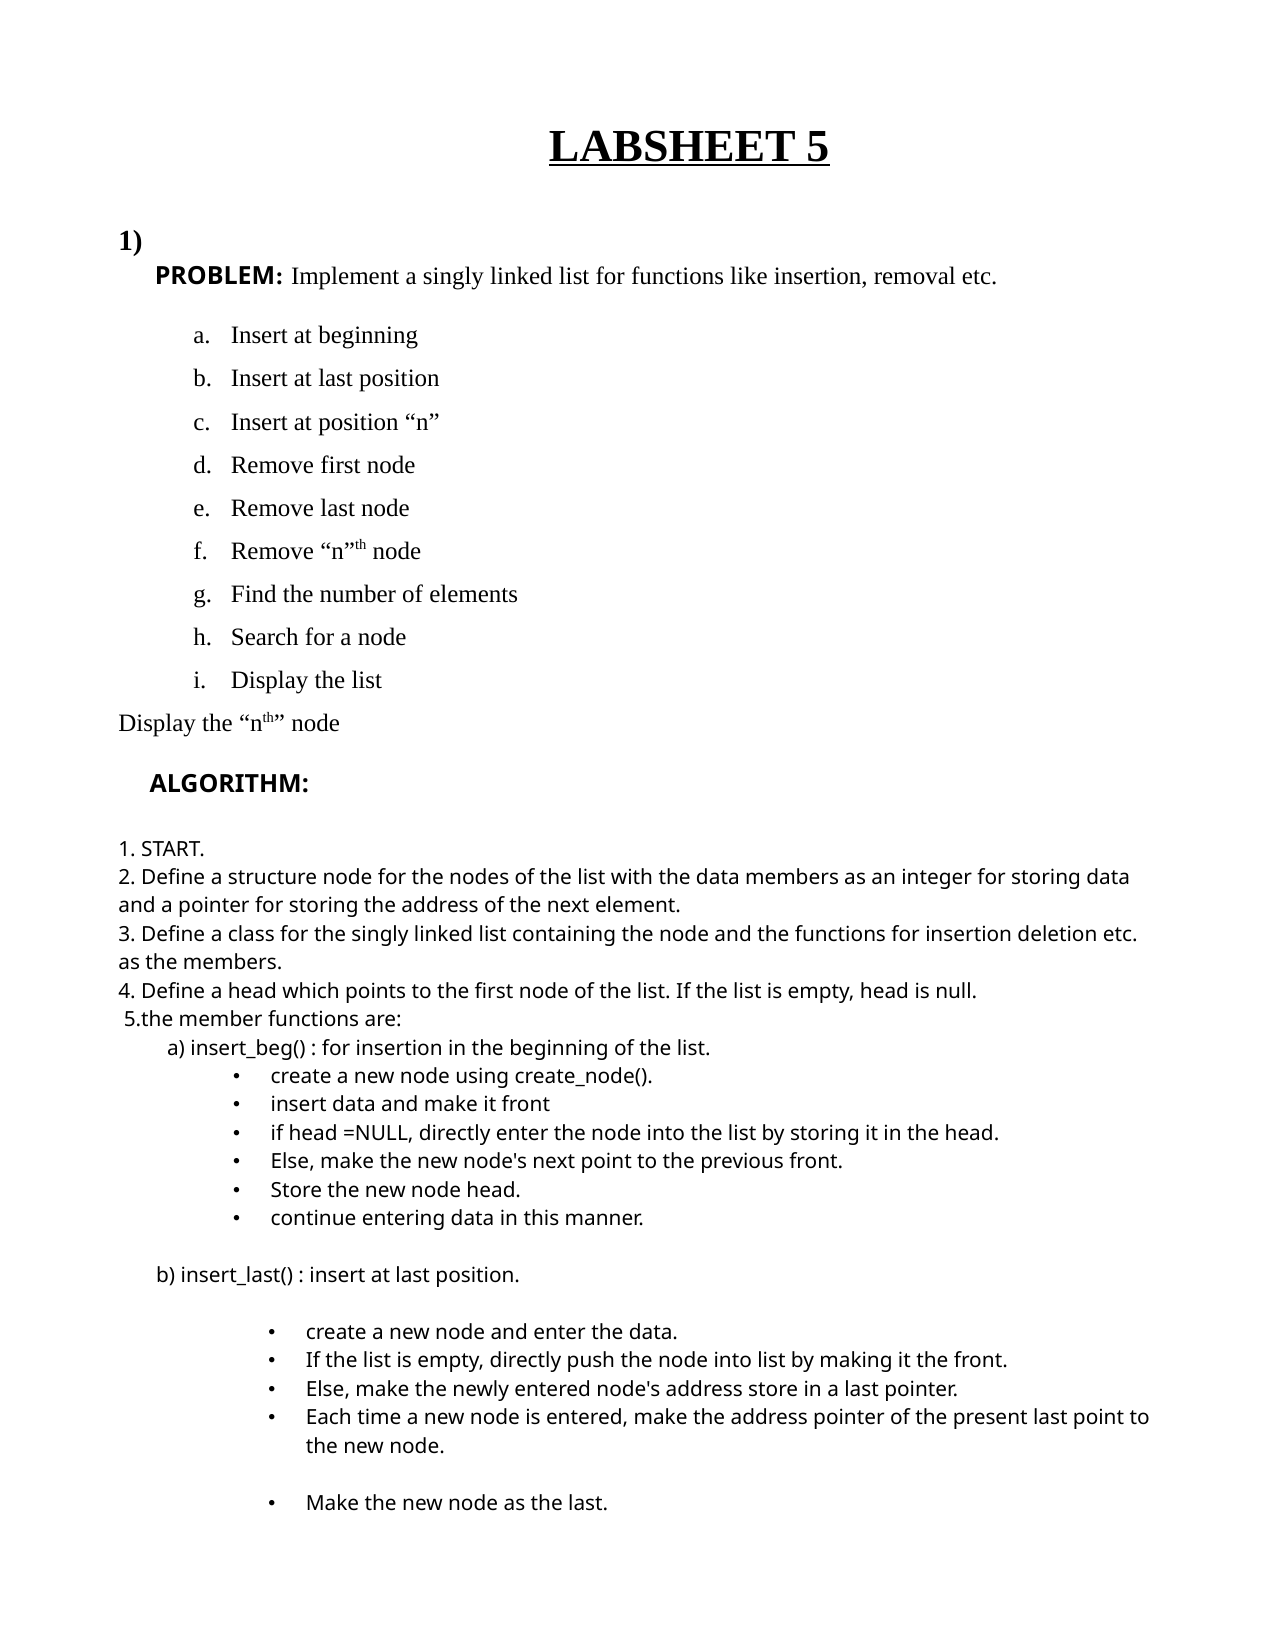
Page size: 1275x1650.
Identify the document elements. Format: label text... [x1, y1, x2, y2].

list Insert at position “n” [193, 407, 1157, 435]
text PROBLEM: Implement a singly linked list for functions like insertion, removal etc. [118, 257, 1157, 292]
list If the list is empty, directly push the node into list by making it the front. [268, 1346, 1157, 1374]
list Display the list [193, 665, 1157, 694]
text 1) [118, 223, 1157, 257]
text b) insert_last() : insert at last position. [118, 1260, 1157, 1289]
list Remove first node [193, 450, 1157, 478]
list insert data and make it front [233, 1089, 1157, 1118]
list Insert at beginning [193, 320, 1157, 349]
text 1. START. [118, 834, 1157, 862]
list create a new node using create_node(). [233, 1061, 1157, 1089]
list Each time a new node is entered, make the address pointer of the present last point to the new node. [268, 1402, 1157, 1459]
text Display the “nth” node [118, 708, 1157, 737]
list Search for a node [193, 622, 1157, 651]
text LABSHEET 5 [118, 118, 1157, 171]
list create a new node and enter the data. [268, 1317, 1157, 1346]
list continue entering data in this manner. [233, 1203, 1157, 1232]
list Find the number of elements [193, 579, 1157, 608]
list Store the new node head. [233, 1175, 1157, 1203]
list Insert at last position [193, 363, 1157, 392]
text ALGORITHM: [118, 766, 1157, 800]
text 3. Define a class for the singly linked list containing the node and the functions for insertion deletion etc. as the members. [118, 919, 1157, 976]
text 5.the member functions are: [118, 1004, 1157, 1033]
text a) insert_beg() : for insertion in the beginning of the list. [118, 1033, 1157, 1061]
list Else, make the new node's next point to the previous front. [233, 1146, 1157, 1175]
text 2. Define a structure node for the nodes of the list with the data members as an integer for storing data and a pointer for storing the address of the next element. [118, 862, 1157, 919]
text 4. Define a head which points to the first node of the list. If the list is empty, head is null. [118, 976, 1157, 1004]
list if head =NULL, directly enter the node into the list by storing it in the head. [233, 1118, 1157, 1146]
list Else, make the newly entered node's address store in a last pointer. [268, 1374, 1157, 1402]
list Remove last node [193, 493, 1157, 522]
list Remove “n”th node [193, 536, 1157, 565]
list Make the new node as the last. [268, 1488, 1157, 1516]
